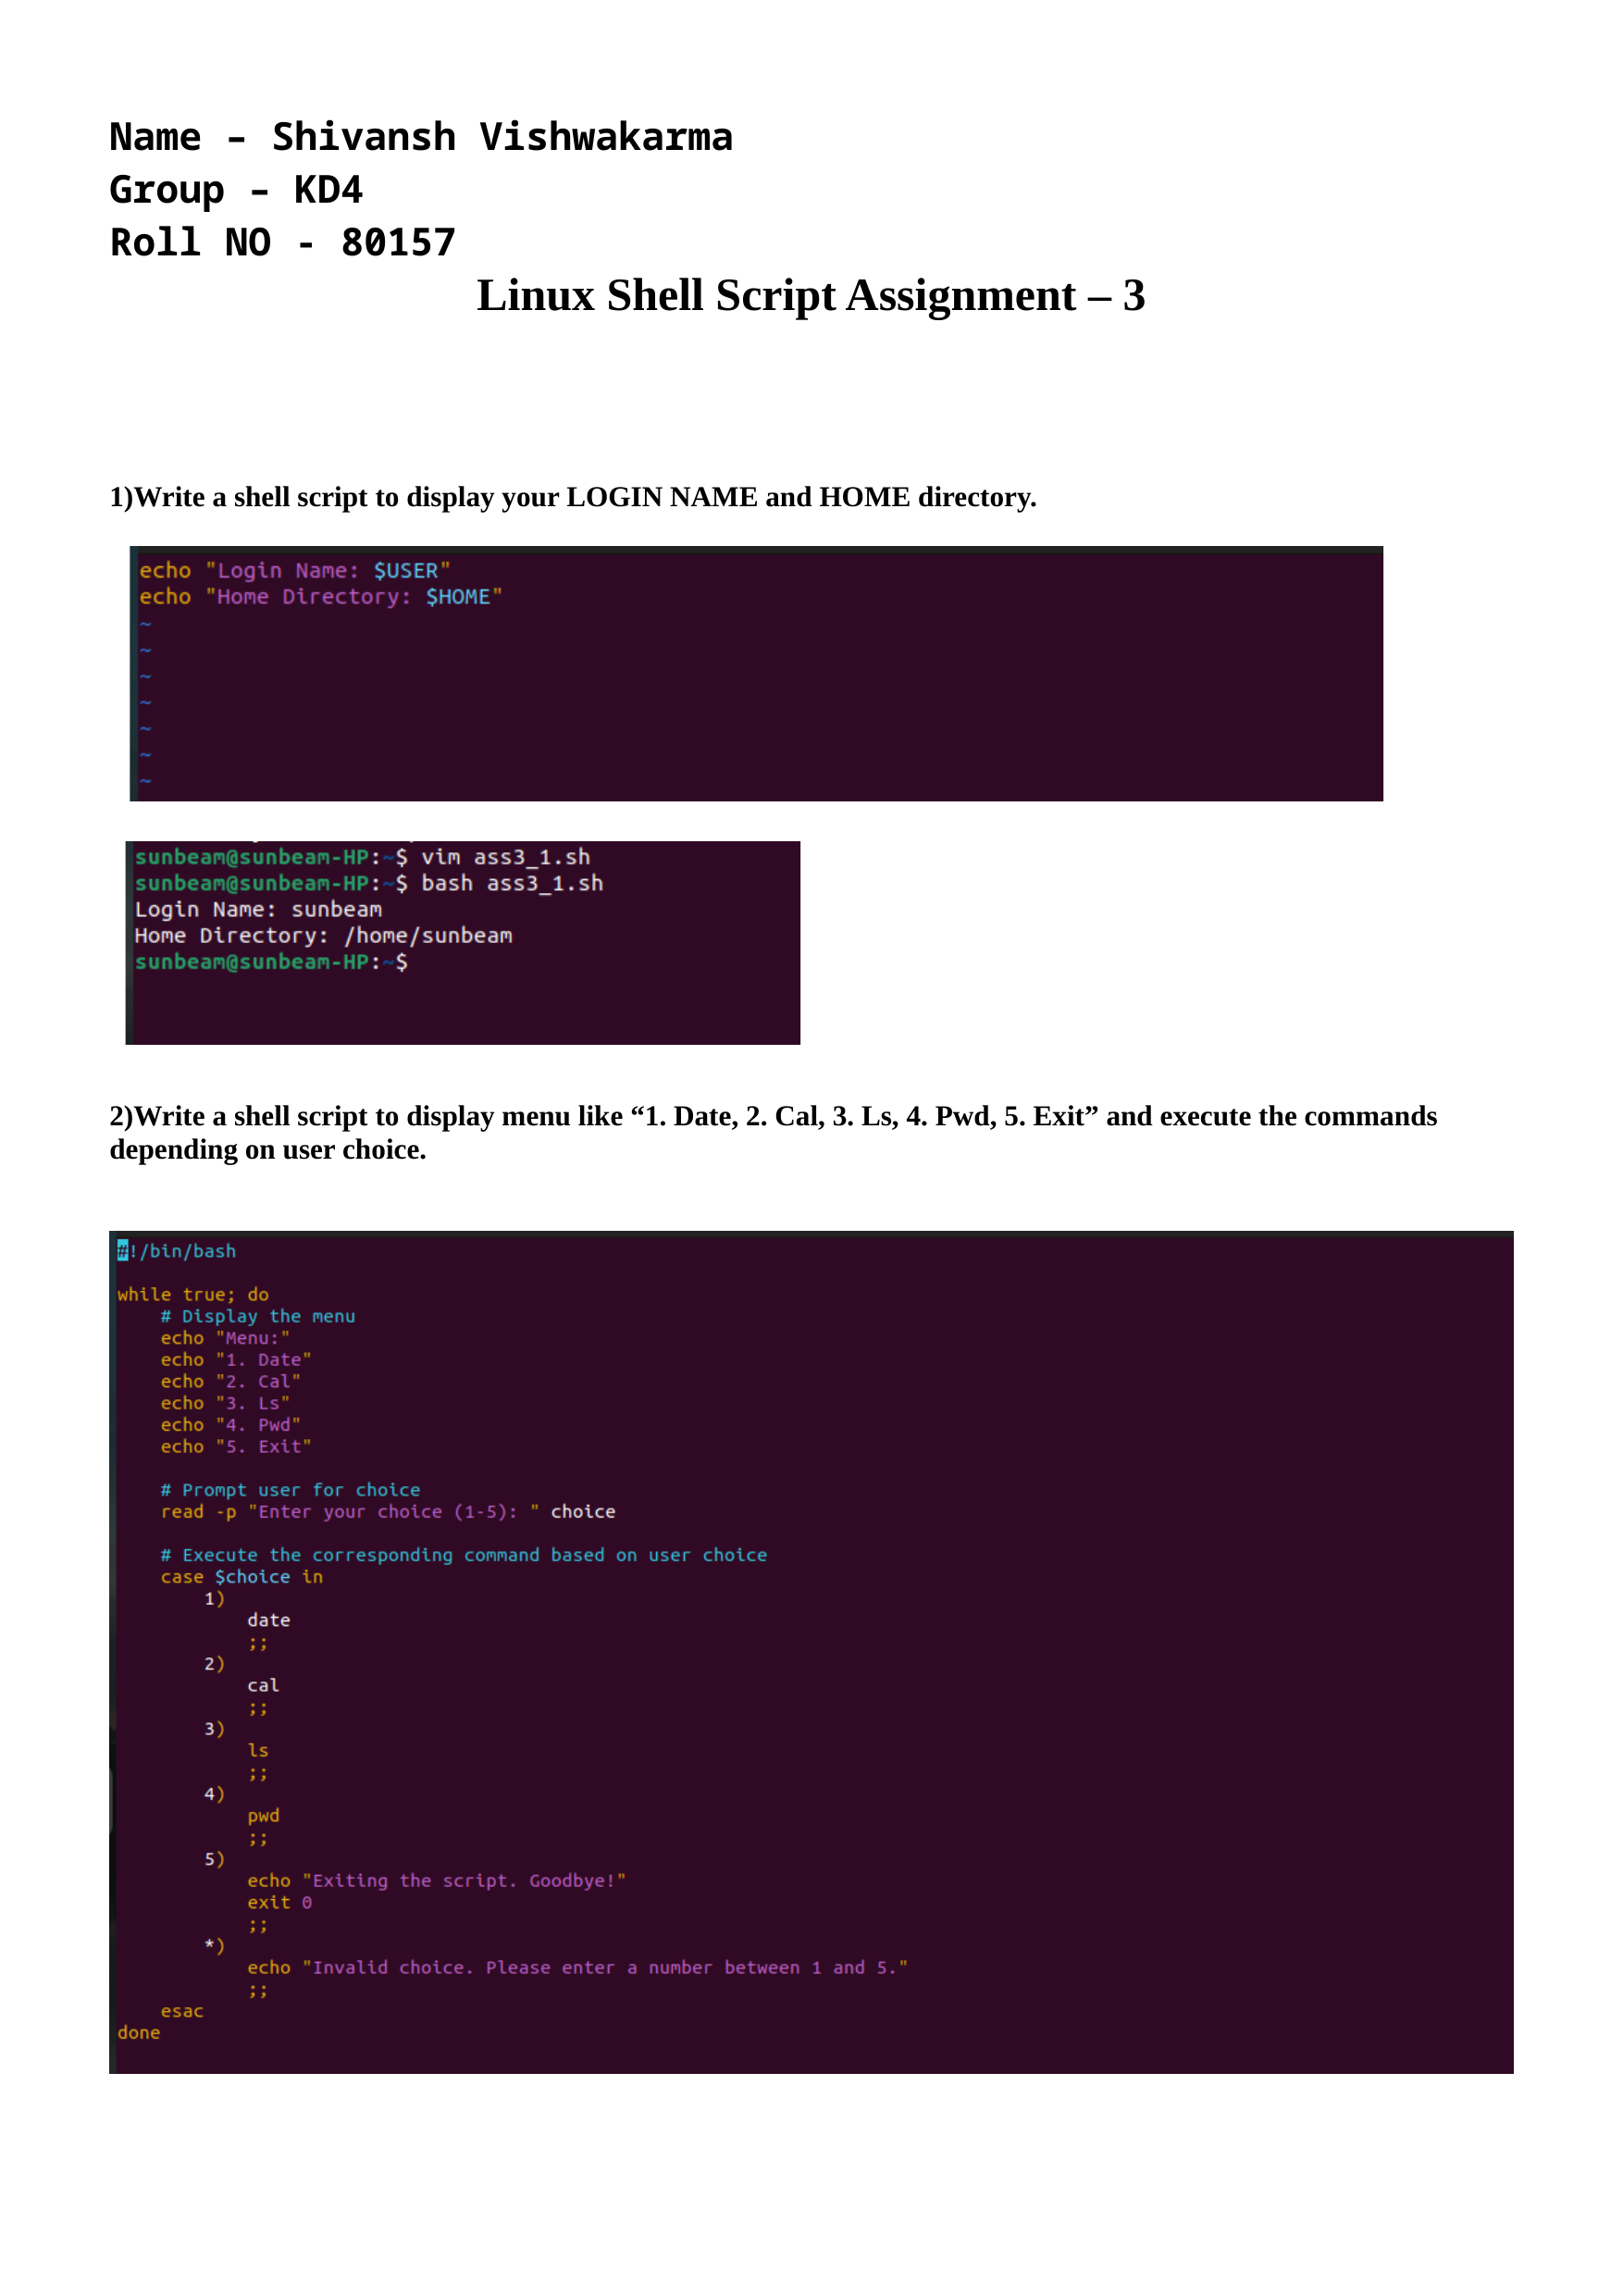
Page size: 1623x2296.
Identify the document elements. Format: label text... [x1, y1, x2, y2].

text Name – Shivansh Vishwakarma [109, 109, 1514, 162]
text 1)Write a shell script to display your LOGIN NAME and HOME directory. [109, 479, 1514, 513]
text Linux Shell Script Assignment – 3 [109, 267, 1514, 320]
text Roll NO - 80157 [109, 215, 1514, 267]
text Group – KD4 [109, 162, 1514, 215]
text 2)Write a shell script to display menu like “1. Date, 2. Cal, 3. Ls, 4. Pwd, 5. Exit” and execute the commands depending on user choice. [109, 1098, 1514, 1165]
